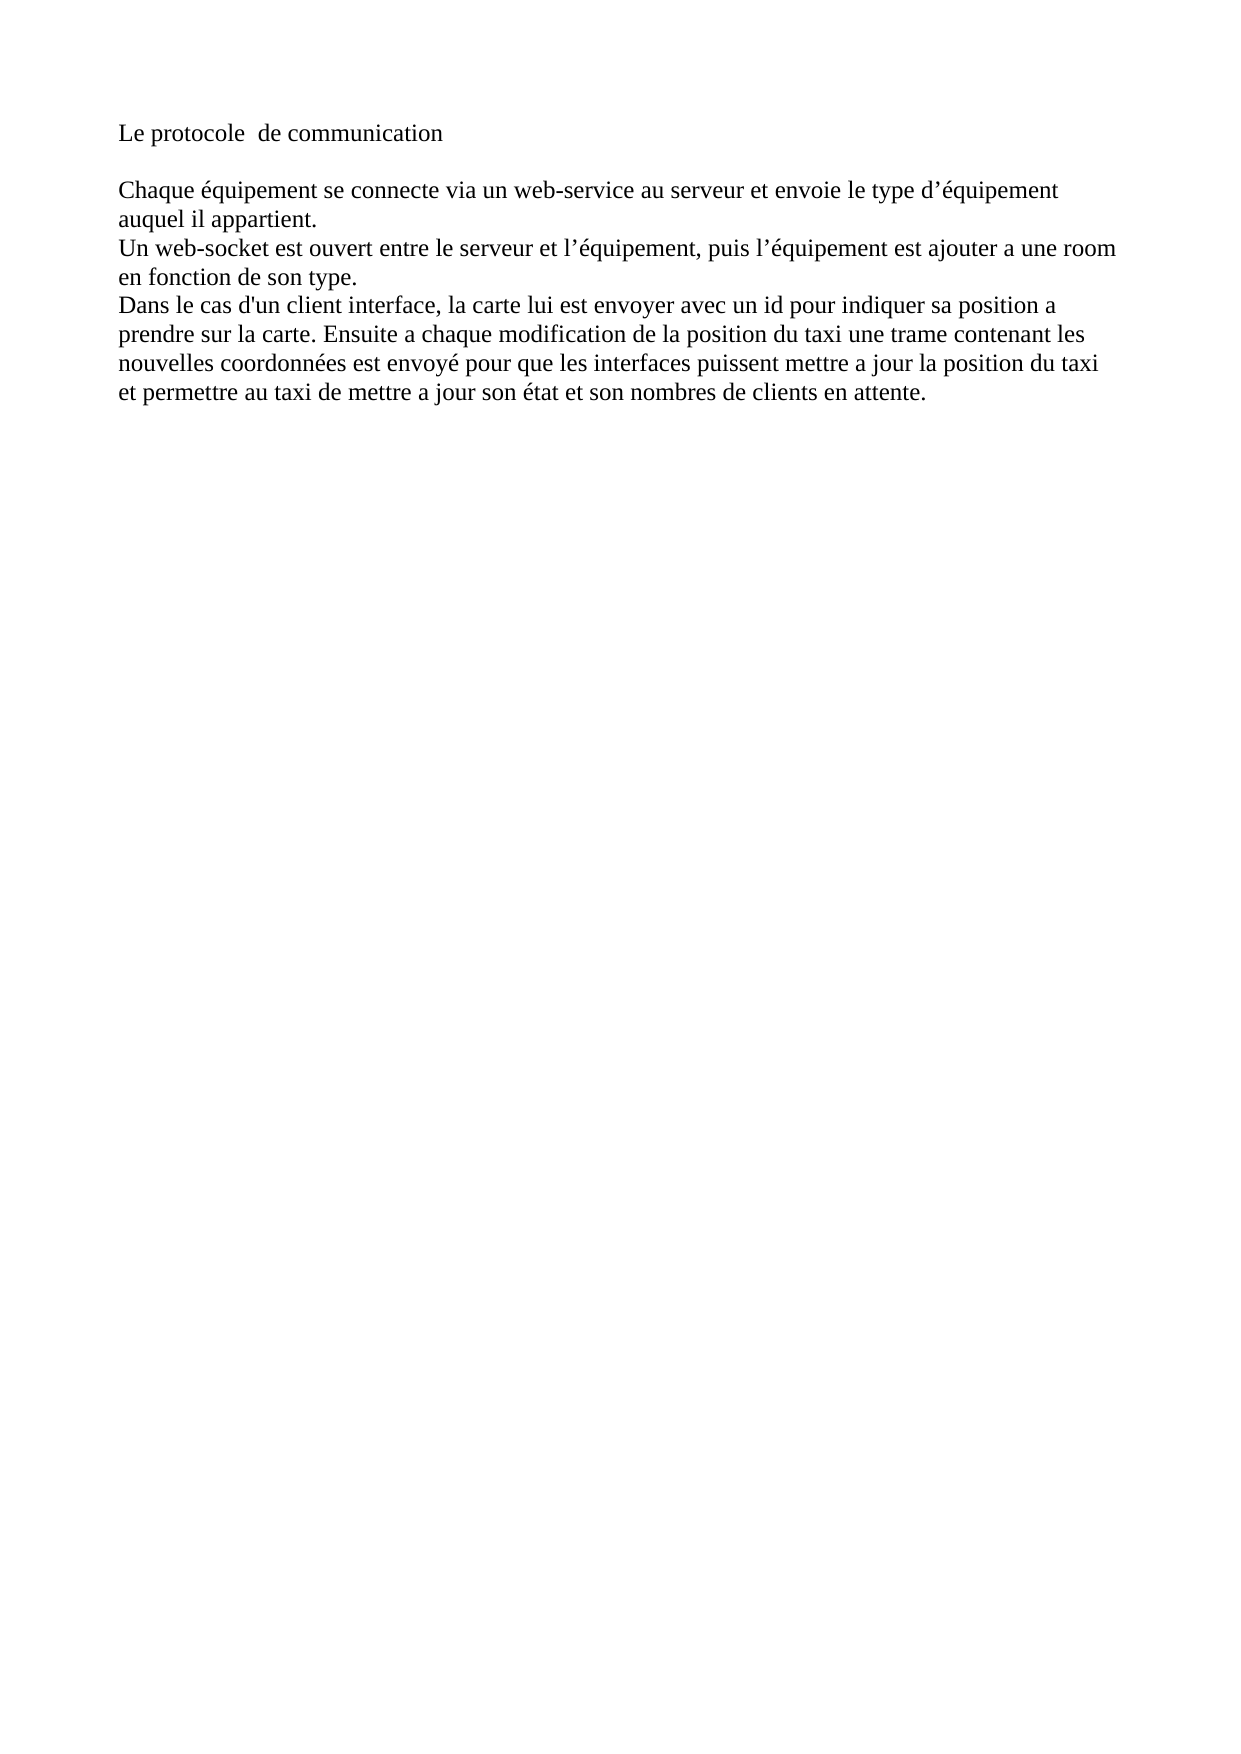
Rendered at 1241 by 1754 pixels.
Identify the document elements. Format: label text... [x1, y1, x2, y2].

text Chaque équipement se connecte via un web-service au serveur et envoie le type d’équipement auquel il appartient. [118, 176, 1122, 233]
text Le protocole de communication [118, 118, 1122, 147]
text Dans le cas d'un client interface, la carte lui est envoyer avec un id pour indiquer sa position a prendre sur la carte. Ensuite a chaque modification de la position du taxi une trame contenant les nouvelles coordonnées est envoyé pour que les interfaces puissent mettre a jour la position du taxi et permettre au taxi de mettre a jour son état et son nombres de clients en attente. [118, 291, 1122, 406]
text Un web-socket est ouvert entre le serveur et l’équipement, puis l’équipement est ajouter a une room en fonction de son type. [118, 233, 1122, 291]
